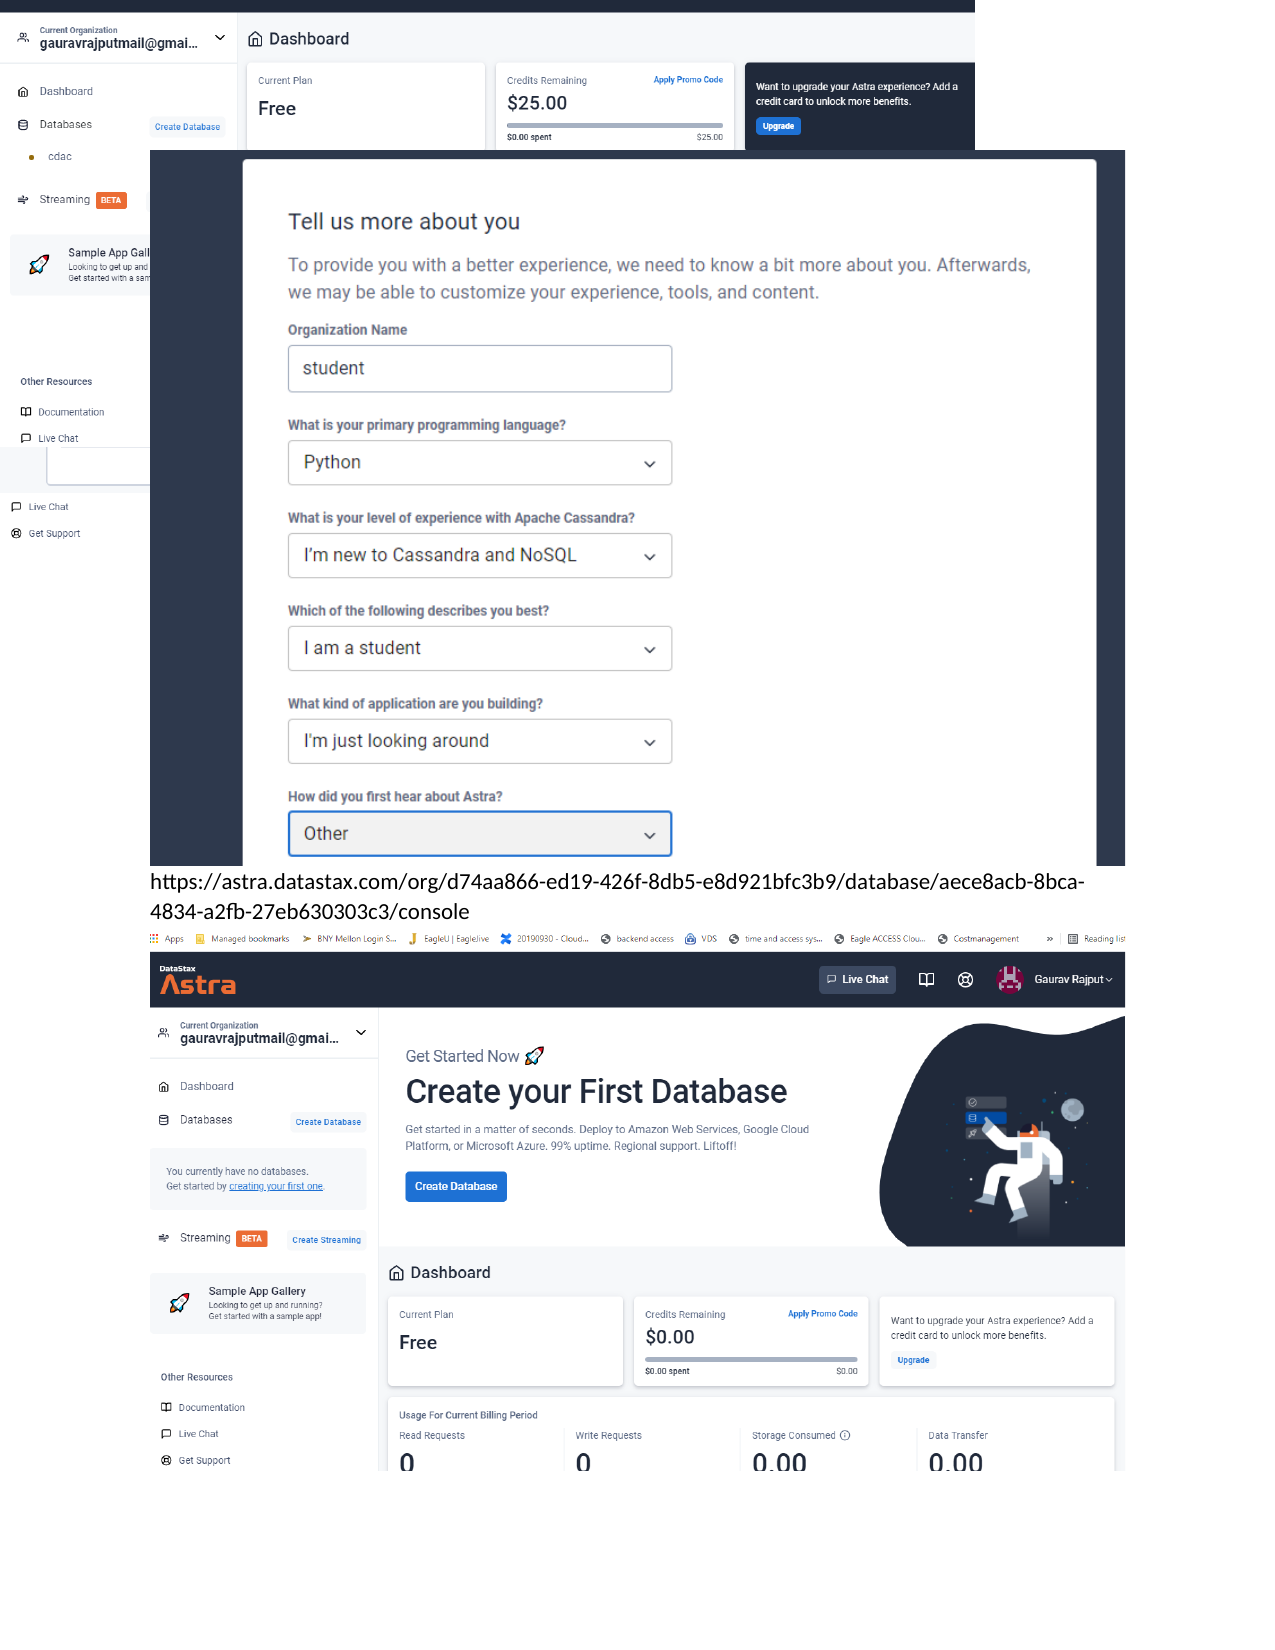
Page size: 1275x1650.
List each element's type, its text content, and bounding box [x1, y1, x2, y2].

picture [150, 926, 1125, 1471]
picture [0, 0, 1125, 866]
text https://astra.datastax.com/org/d74aa866-ed19-426f-8db5-e8d921bfc3b9/database/aece8acb-8bca-4834-a2fb-27eb630303c3/console [150, 866, 1125, 926]
